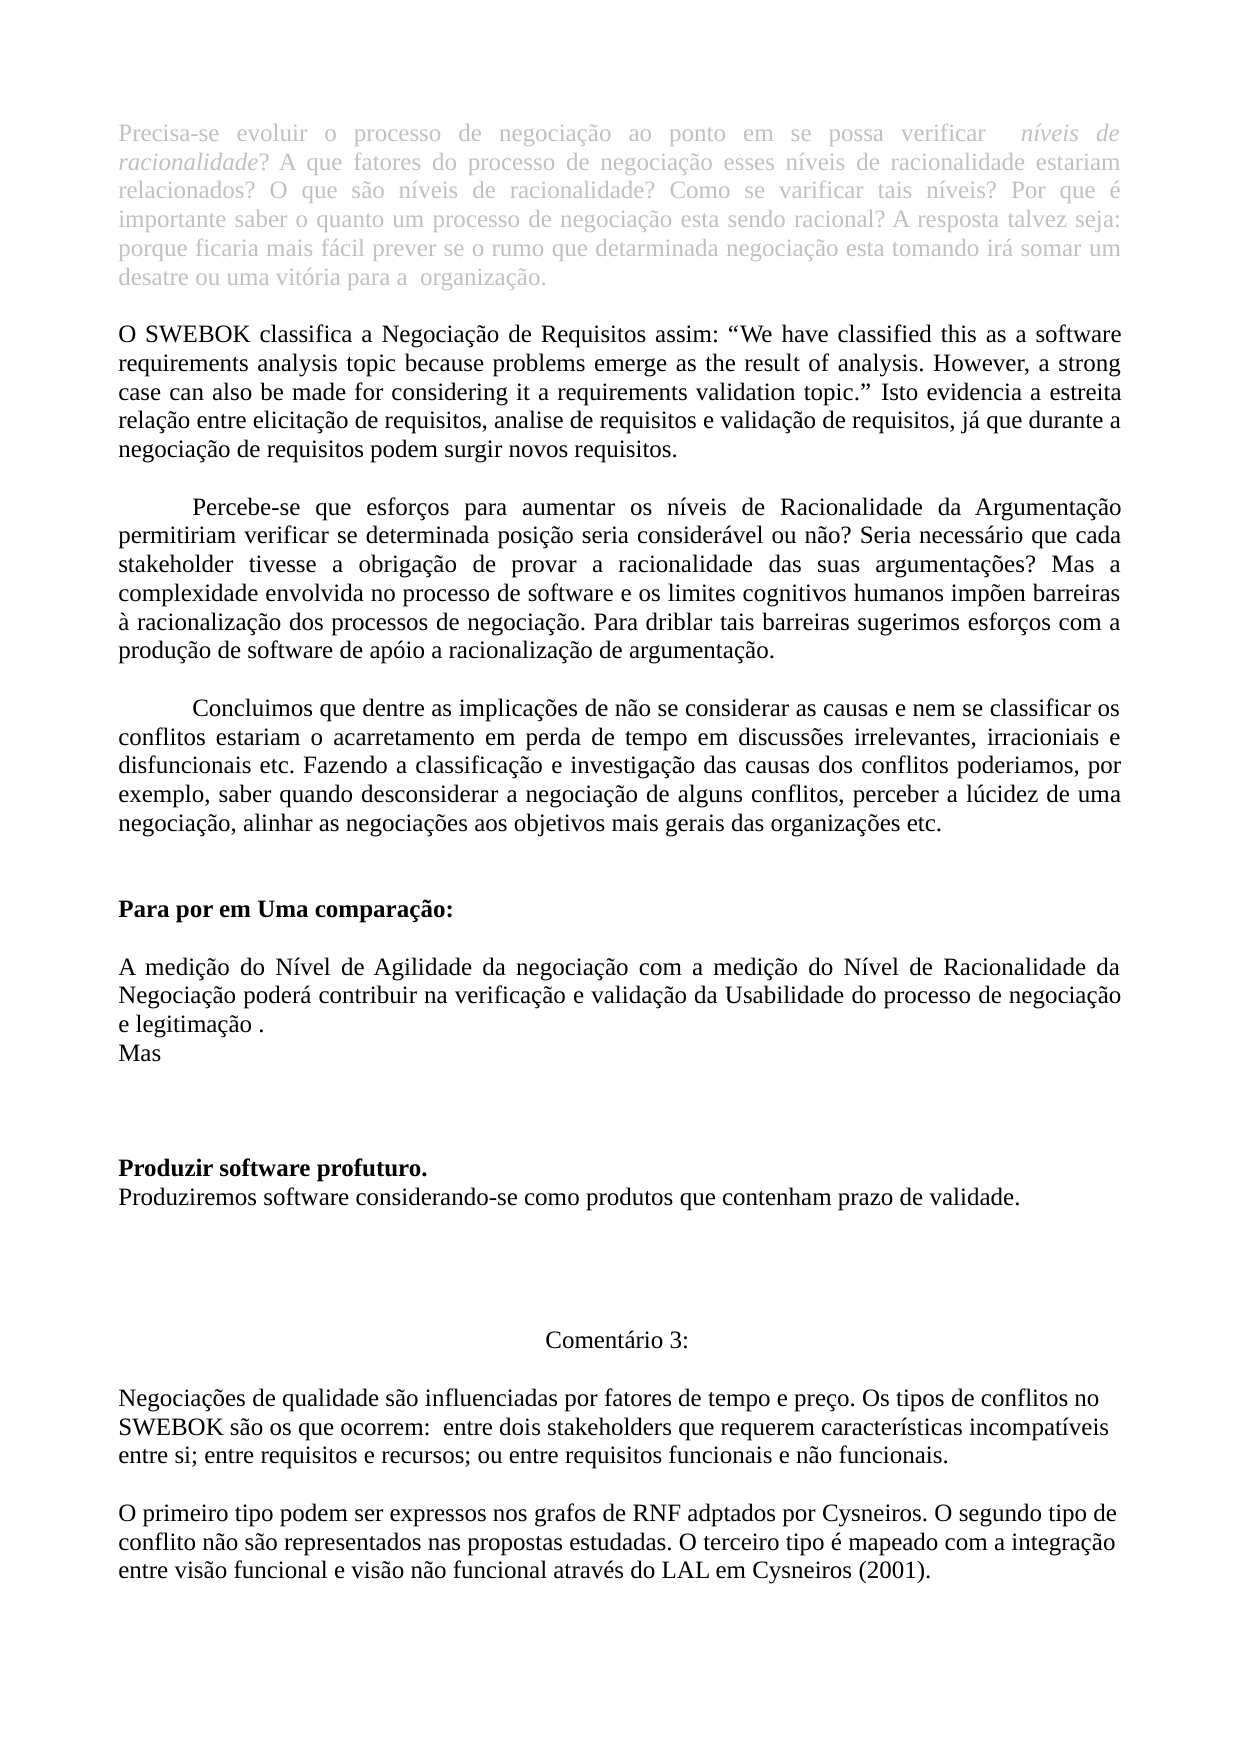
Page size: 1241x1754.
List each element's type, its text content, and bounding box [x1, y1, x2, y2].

text O primeiro tipo podem ser expressos nos grafos de RNF adptados por Cysneiros. O segundo tipo de conflito não são representados nas propostas estudadas. O terceiro tipo é mapeado com a integração entre visão funcional e visão não funcional através do LAL em Cysneiros (2001). [118, 1498, 1122, 1584]
text Negociações de qualidade são influenciadas por fatores de tempo e preço. Os tipos de conflitos no SWEBOK são os que ocorrem: entre dois stakeholders que requerem características incompatíveis entre si; entre requisitos e recursos; ou entre requisitos funcionais e não funcionais. [118, 1383, 1122, 1469]
text Produziremos software considerando-se como produtos que contenham prazo de validade. [118, 1182, 1122, 1211]
text Precisa-se evoluir o processo de negociação ao ponto em se possa verificar níveis de racionalidade? A que fatores do processo de negociação esses níveis de racionalidade estariam relacionados? O que são níveis de racionalidade? Como se varificar tais níveis? Por que é importante saber o quanto um processo de negociação esta sendo racional? A resposta talvez seja: porque ficaria mais fácil prever se o rumo que detarminada negociação esta tomando irá somar um desatre ou uma vitória para a organização. [118, 118, 1122, 291]
text A medição do Nível de Agilidade da negociação com a medição do Nível de Racionalidade da Negociação poderá contribuir na verificação e validação da Usabilidade do processo de negociação e legitimação . [118, 952, 1122, 1038]
text O SWEBOK classifica a Negociação de Requisitos assim: “We have classified this as a software requirements analysis topic because problems emerge as the result of analysis. However, a strong case can also be made for considering it a requirements validation topic.” Isto evidencia a estreita relação entre elicitação de requisitos, analise de requisitos e validação de requisitos, já que durante a negociação de requisitos podem surgir novos requisitos. [118, 319, 1122, 463]
text Mas [118, 1038, 1122, 1067]
text Comentário 3: [118, 1326, 1122, 1354]
text Produzir software profuturo. [118, 1153, 1122, 1182]
text Percebe-se que esforços para aumentar os níveis de Racionalidade da Argumentação permitiriam verificar se determinada posição seria considerável ou não? Seria necessário que cada stakeholder tivesse a obrigação de provar a racionalidade das suas argumentações? Mas a complexidade envolvida no processo de software e os limites cognitivos humanos impõen barreiras à racionalização dos processos de negociação. Para driblar tais barreiras sugerimos esforços com a produção de software de apóio a racionalização de argumentação. [118, 492, 1122, 664]
text Concluimos que dentre as implicações de não se considerar as causas e nem se classificar os conflitos estariam o acarretamento em perda de tempo em discussões irrelevantes, irracioniais e disfuncionais etc. Fazendo a classificação e investigação das causas dos conflitos poderiamos, por exemplo, saber quando desconsiderar a negociação de alguns conflitos, perceber a lúcidez de uma negociação, alinhar as negociações aos objetivos mais gerais das organizações etc. [118, 693, 1122, 837]
text Para por em Uma comparação: [118, 894, 1122, 923]
